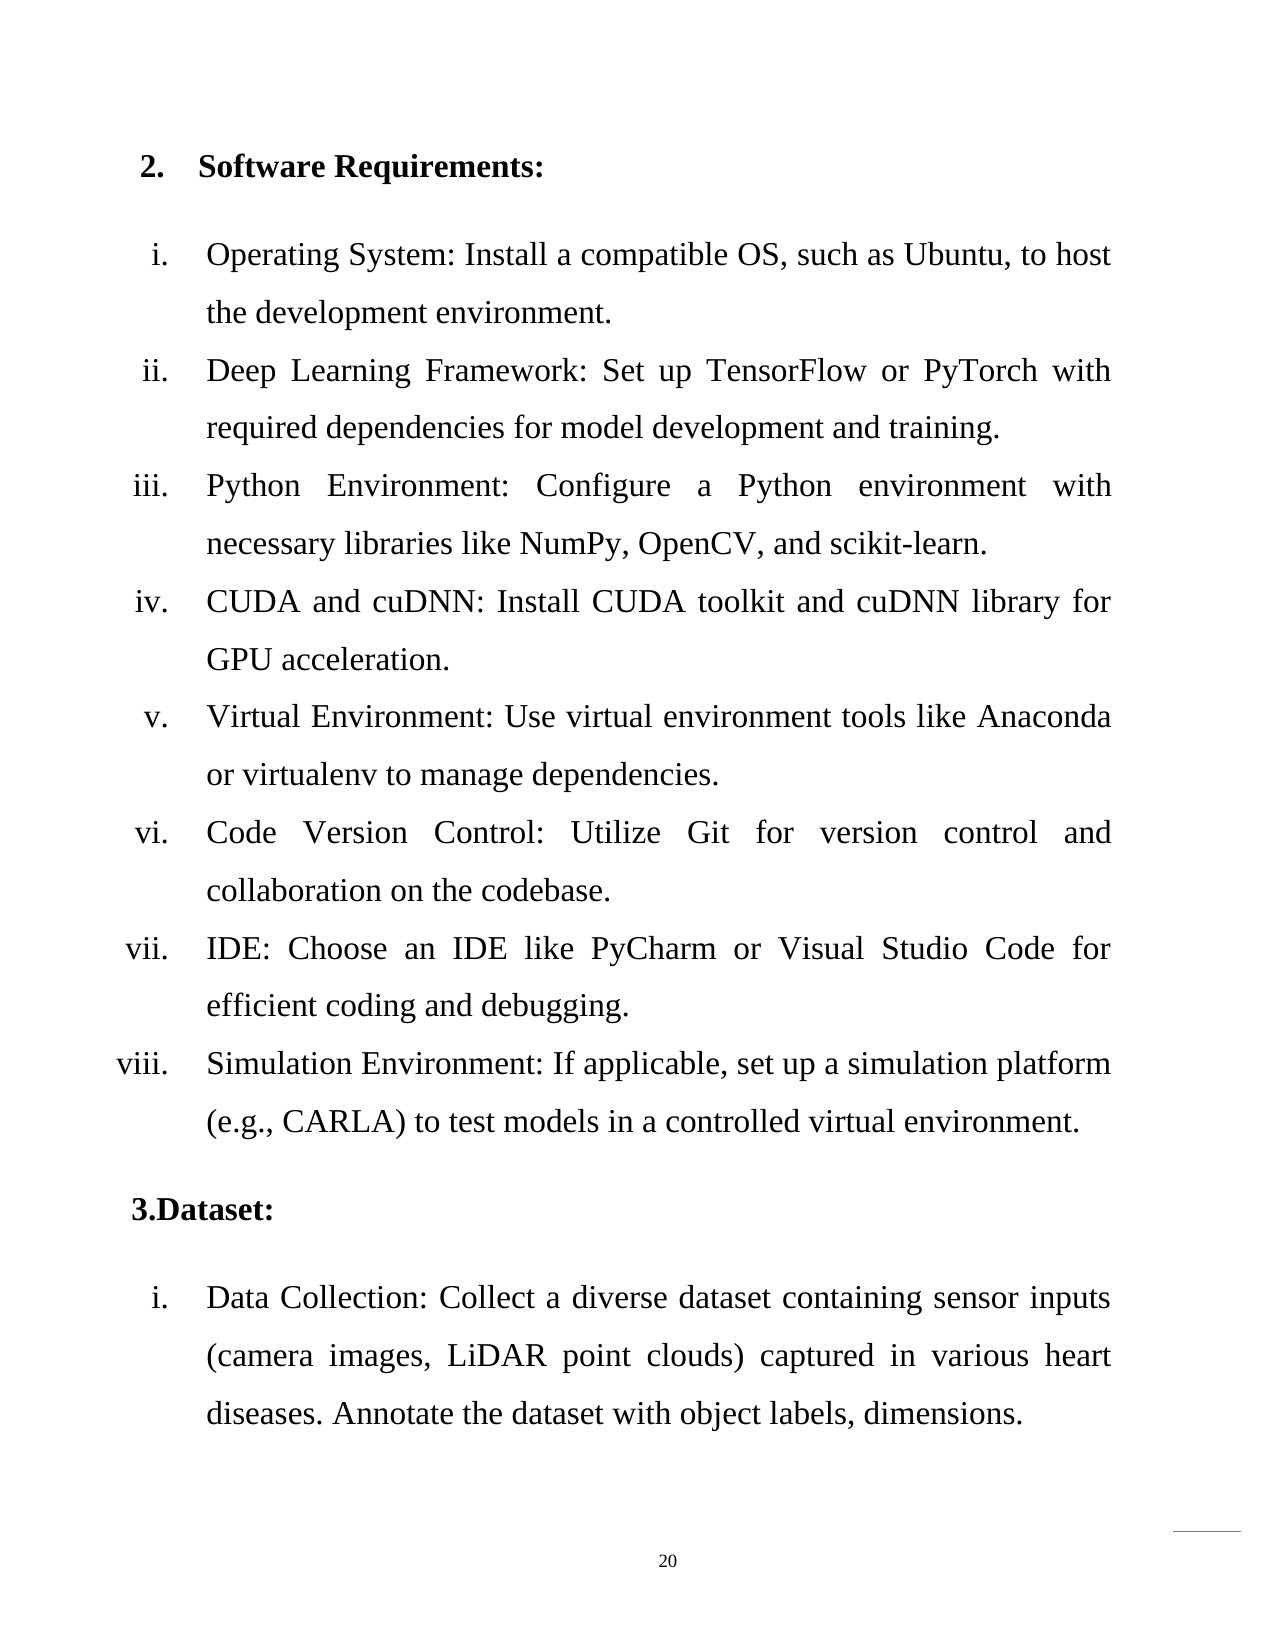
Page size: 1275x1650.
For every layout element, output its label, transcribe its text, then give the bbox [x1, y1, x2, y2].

list Data Collection: Collect a diverse dataset containing sensor inputs (camera images, LiDAR point clouds) captured in various heart diseases. Annotate the dataset with object labels, dimensions. [169, 1277, 1112, 1431]
list IDE: Choose an IDE like PyCharm or Visual Studio Code for efficient coding and debugging. [169, 928, 1112, 1024]
list CUDA and cuDNN: Install CUDA toolkit and cuDNN library for GPU acceleration. [169, 581, 1112, 677]
list Code Version Control: Utilize Git for version control and collaboration on the codebase. [169, 812, 1112, 908]
list Python Environment: Configure a Python environment with necessary libraries like NumPy, OpenCV, and scikit-learn. [169, 465, 1112, 562]
text 3.Dataset: [131, 1189, 1112, 1228]
list Operating System: Install a compatible OS, such as Ubuntu, to host the development environment. [169, 234, 1112, 330]
list Virtual Environment: Use virtual environment tools like Anaconda or virtualenv to manage dependencies. [169, 697, 1112, 793]
text 2. Software Requirements: [131, 146, 1112, 184]
list Simulation Environment: If applicable, set up a simulation platform (e.g., CARLA) to test models in a controlled virtual environment. [169, 1043, 1112, 1140]
list Deep Learning Framework: Set up TensorFlow or PyTorch with required dependencies for model development and training. [169, 350, 1112, 446]
